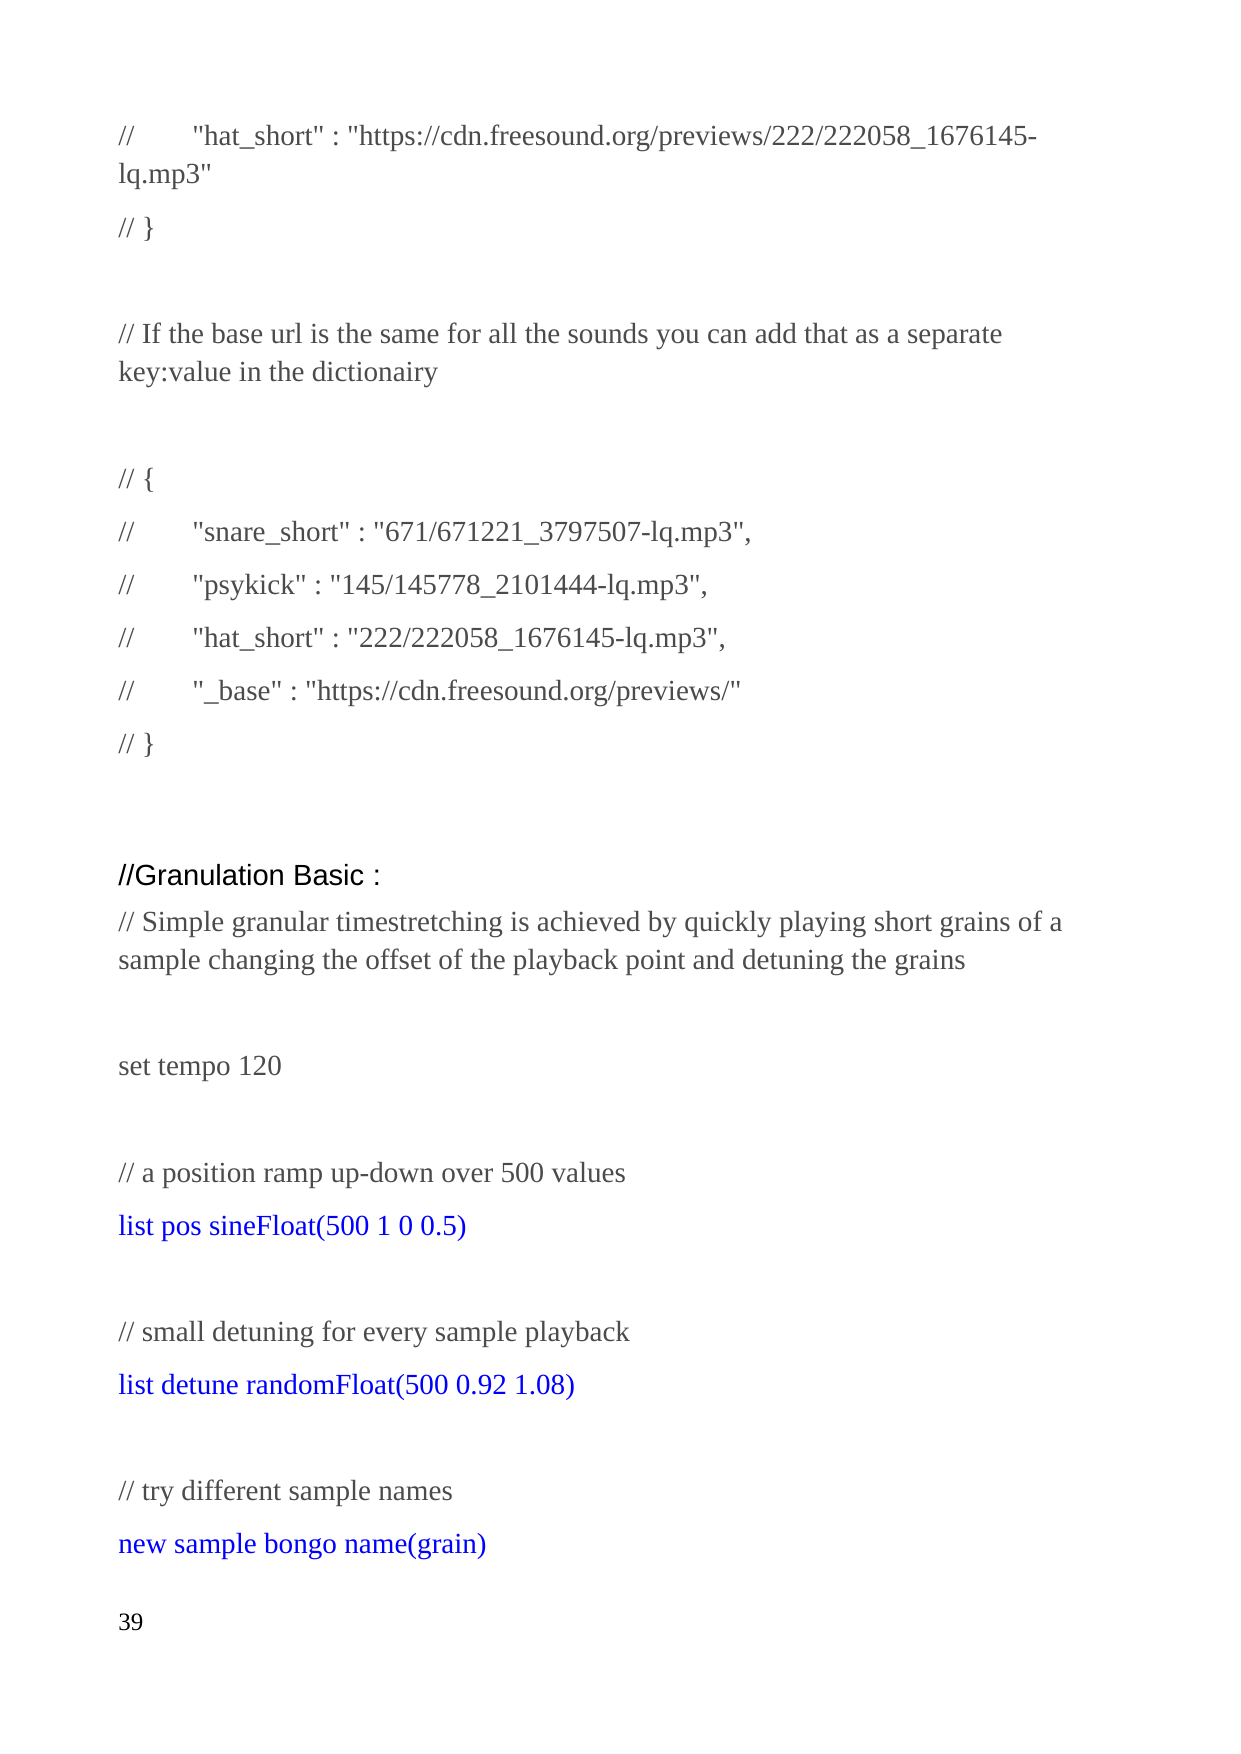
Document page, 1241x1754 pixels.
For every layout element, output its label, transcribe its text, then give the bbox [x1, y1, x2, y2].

text // Simple granular timestretching is achieved by quickly playing short grains of a sample changing the offset of the playback point and detuning the grains [118, 904, 1122, 976]
text list pos sineFloat(500 1 0 0.5) [118, 1208, 1122, 1241]
text // } [118, 210, 1122, 243]
subtitle //Granulation Basic : [118, 858, 1122, 891]
text // { [118, 461, 1122, 494]
text // a position ramp up-down over 500 values [118, 1155, 1122, 1188]
text // "hat_short" : "https://cdn.freesound.org/previews/222/222058_1676145-lq.mp3" [118, 118, 1122, 190]
text // "hat_short" : "222/222058_1676145-lq.mp3", [118, 620, 1122, 654]
text // "psykick" : "145/145778_2101444-lq.mp3", [118, 567, 1122, 601]
text list detune randomFloat(500 0.92 1.08) [118, 1367, 1122, 1401]
text // small detuning for every sample playback [118, 1314, 1122, 1348]
text set tempo 120 [118, 1048, 1122, 1082]
text // } [118, 726, 1122, 760]
text // "snare_short" : "671/671221_3797507-lq.mp3", [118, 514, 1122, 547]
text new sample bongo name(grain) [118, 1527, 1122, 1560]
text // "_base" : "https://cdn.freesound.org/previews/" [118, 673, 1122, 707]
text // If the base url is the same for all the sounds you can add that as a separate key:value in the dictionairy [118, 316, 1122, 388]
text // try different sample names [118, 1473, 1122, 1507]
